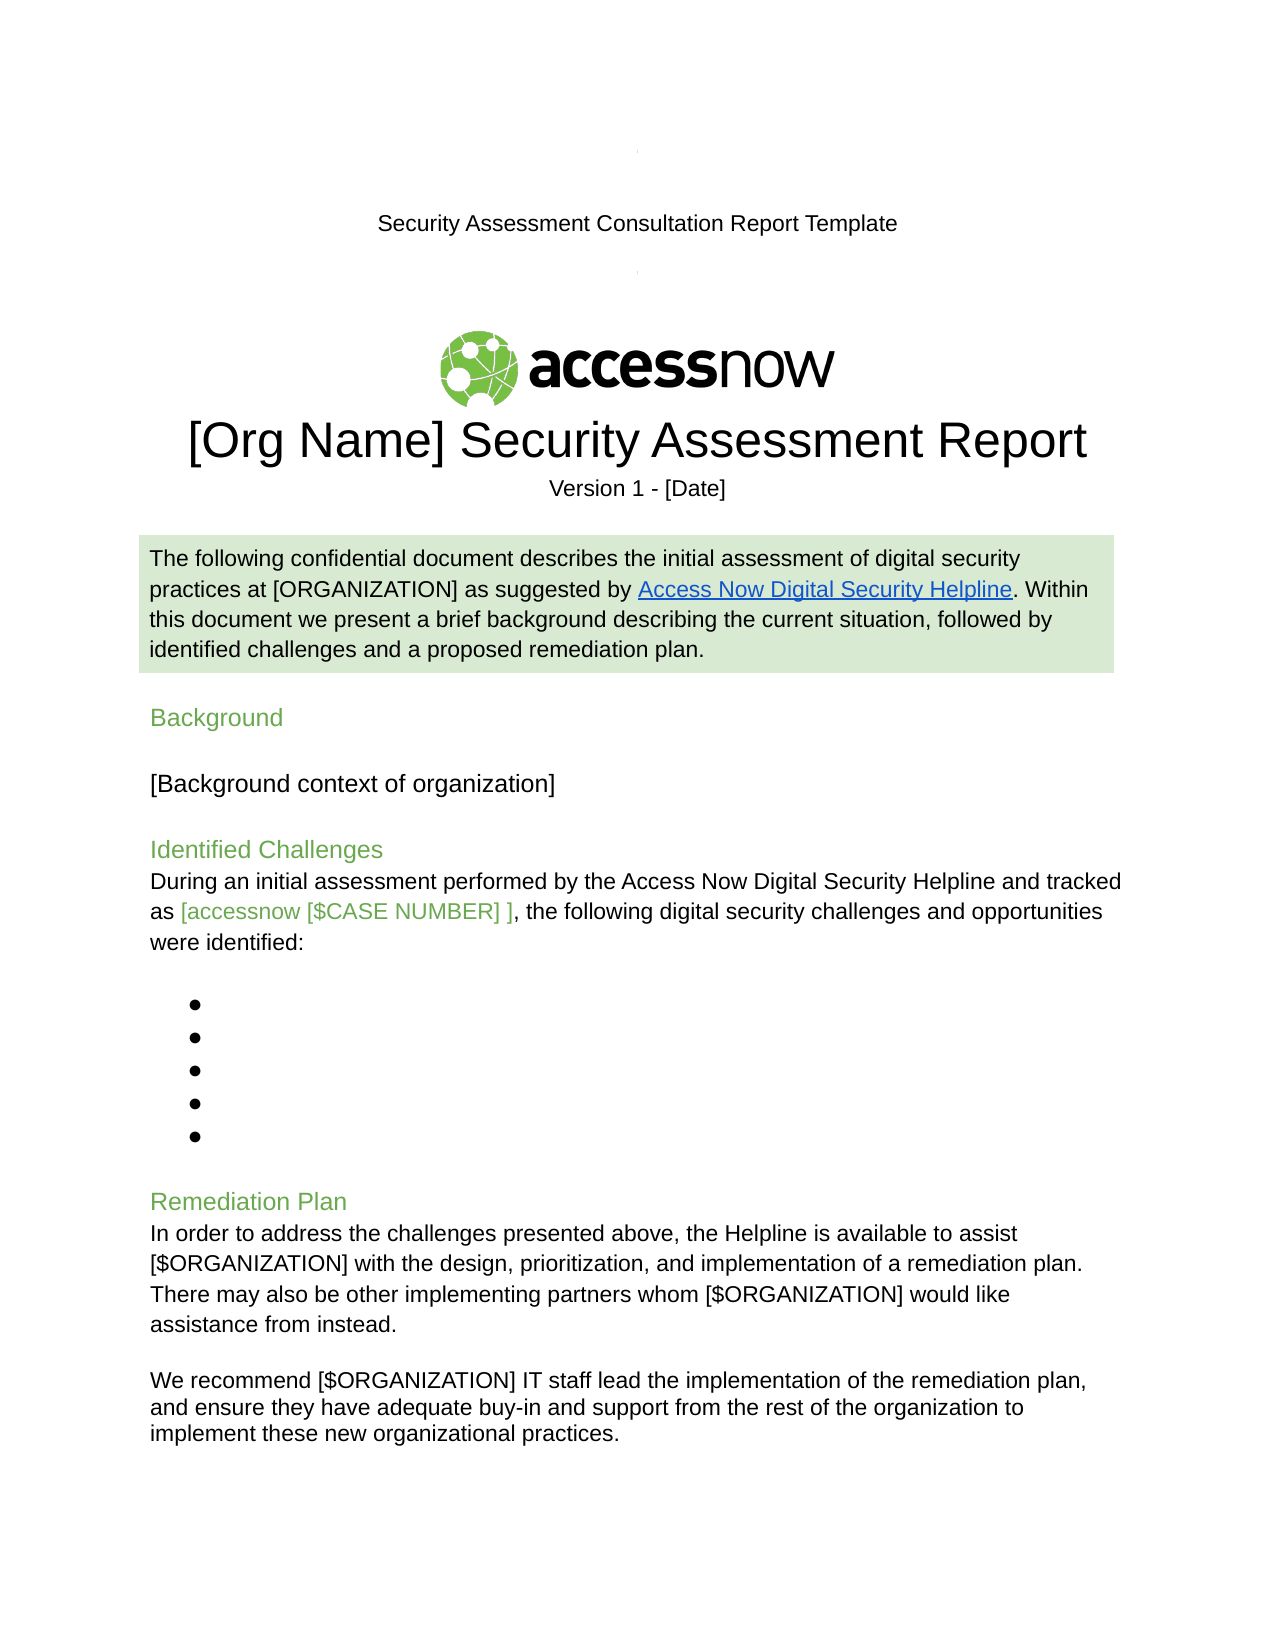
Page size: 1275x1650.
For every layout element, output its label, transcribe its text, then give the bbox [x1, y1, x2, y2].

text Background [150, 703, 1125, 732]
text We recommend [$ORGANIZATION] IT staff lead the implementation of the remediation plan, and ensure they have adequate buy-in and support from the rest of the organization to implement these new organizational practices. [150, 1367, 1125, 1446]
text Security Assessment Consultation Report Template [150, 210, 1125, 237]
title [Org Name] Security Assessment Report [150, 411, 1125, 468]
table_header The following confidential document describes the initial assessment of digital security practices at [ORGANIZATION] as suggested by Access Now Digital Security Helpline. Within this document we present a brief background describing the current situation, followed by identified challenges and a proposed remediation plan. [139, 535, 1114, 673]
text In order to address the challenges presented above, the Helpline is available to assist [$ORGANIZATION] with the design, prioritization, and implementation of a remediation plan. There may also be other implementing partners whom [$ORGANIZATION] would like assistance from instead. [150, 1220, 1125, 1337]
text Version 1 - [Date] [150, 474, 1125, 501]
text During an initial assessment performed by the Access Now Digital Security Helpline and tracked as [accessnow [$CASE NUMBER] ], the following digital security challenges and opportunities were identified: [150, 868, 1125, 955]
text [Background context of organization] [150, 769, 1125, 798]
picture [440, 331, 835, 407]
text Identified Challenges [150, 835, 1125, 864]
text Remediation Plan [150, 1187, 1125, 1216]
